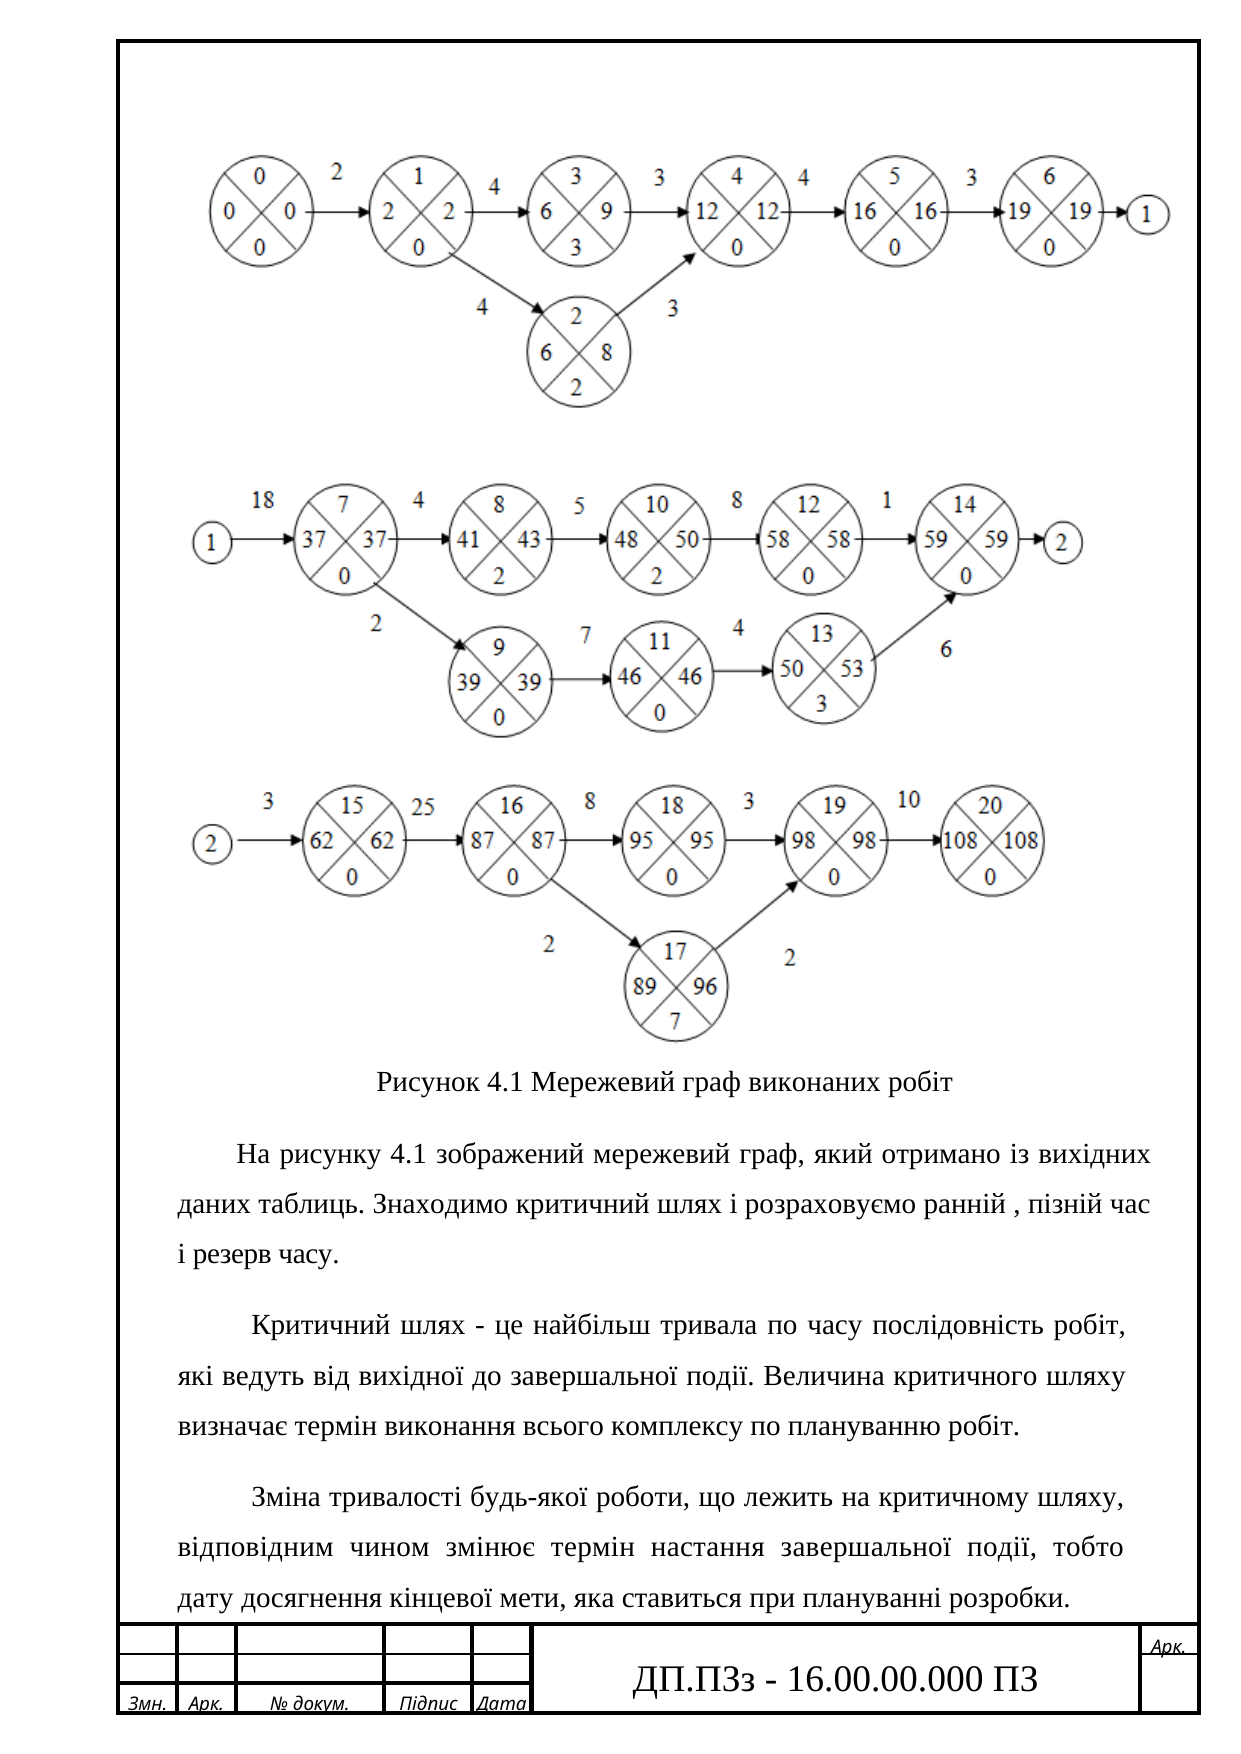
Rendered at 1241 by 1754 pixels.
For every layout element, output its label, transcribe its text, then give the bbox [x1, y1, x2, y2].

text Рисунок 4.1 Мережевий граф виконаних робіт [177, 1048, 1152, 1098]
text [177, 118, 1152, 125]
text На рисунку 4.1 зображений мережевий граф, який отримано із вихідних даних таблиць. Знаходимо критичний шлях і розраховуємо ранній , пізній час і резерв часу. [177, 1136, 1152, 1270]
text Зміна тривалості будь-якої роботи, що лежить на критичному шляху, відповідним чином змінює термін настання завершальної події, тобто дату досягнення кінцевої мети, яка ставиться при плануванні розробки. [177, 1479, 1126, 1613]
text Критичний шлях - це найбільш тривала по часу послідовність робіт, які ведуть від вихідної до завершальної події. Величина критичного шляху визначає термін виконання всього комплексу по плануванню робіт. [178, 1307, 1127, 1442]
